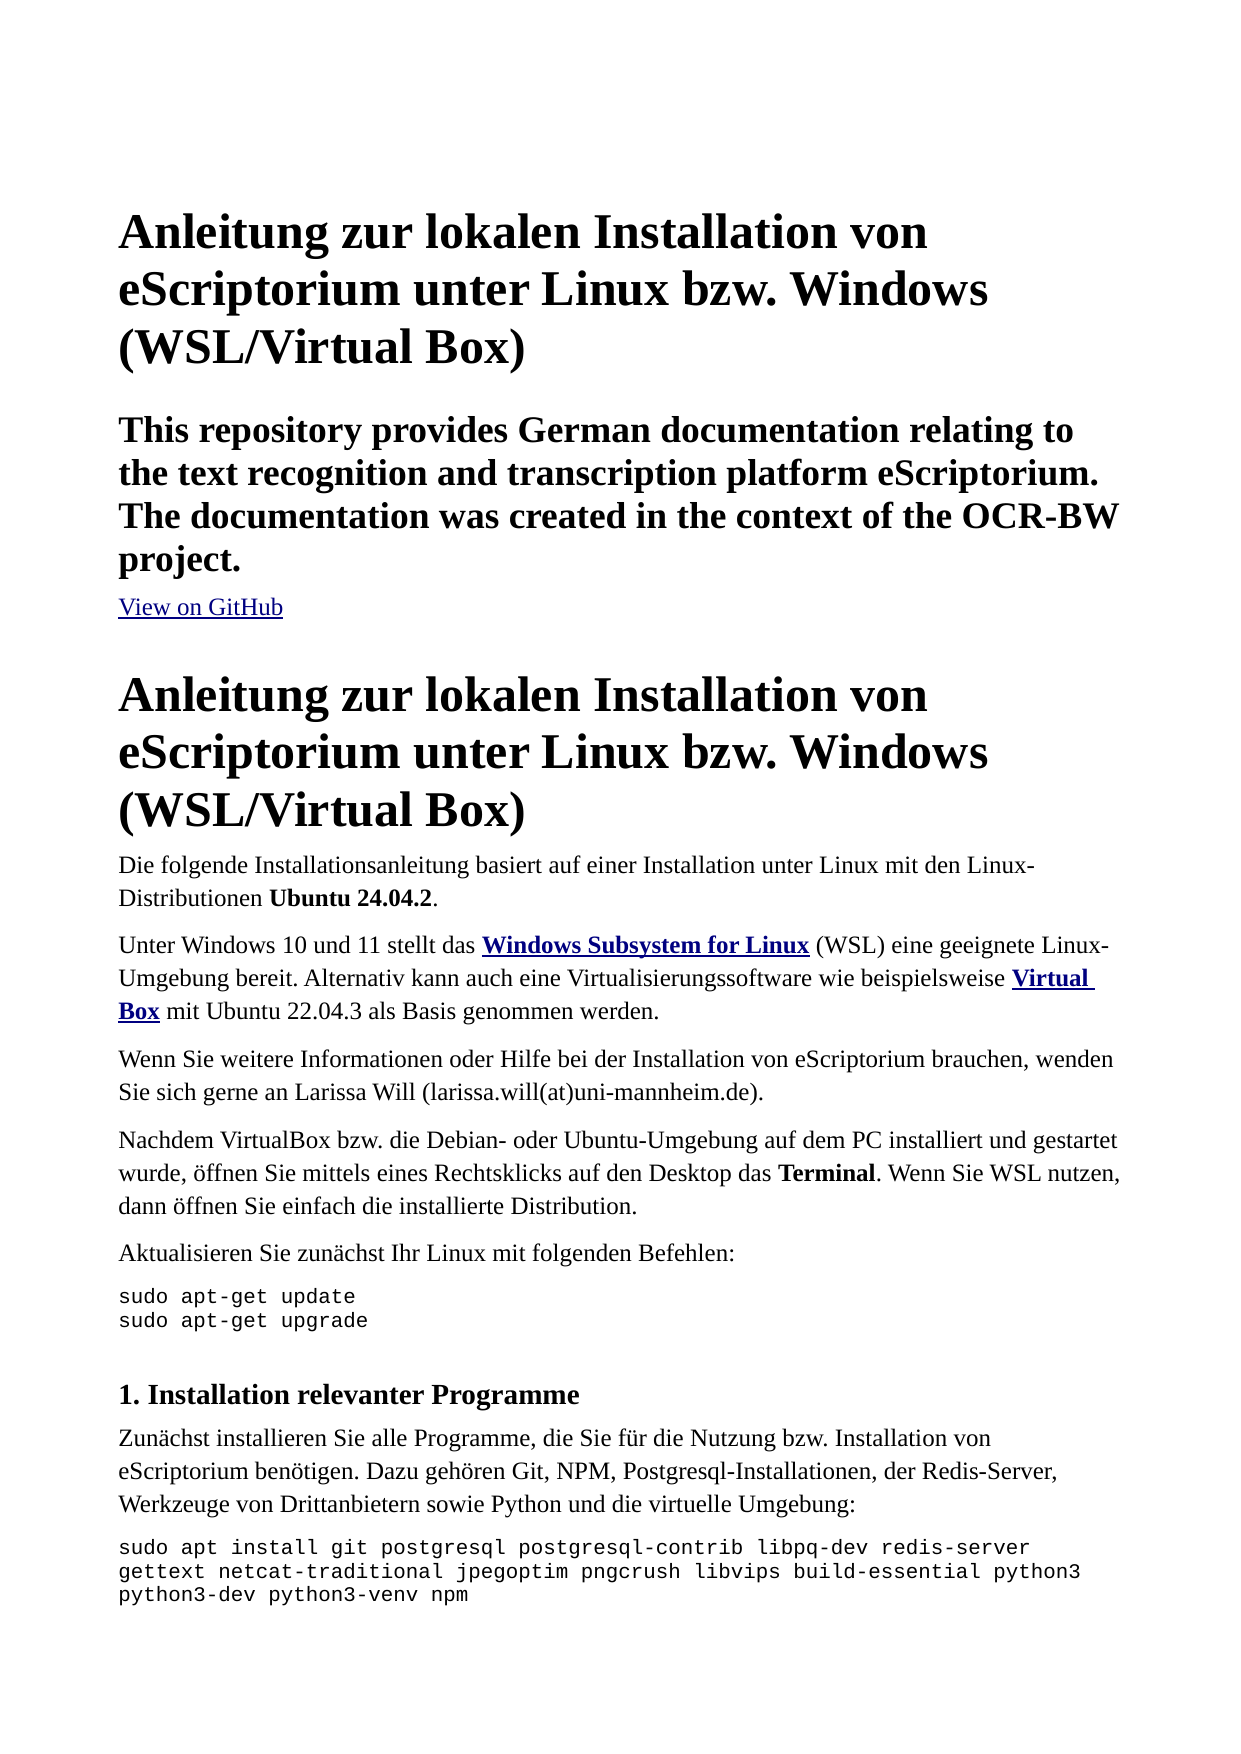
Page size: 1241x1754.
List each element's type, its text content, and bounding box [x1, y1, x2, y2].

subtitle This repository provides German documentation relating to the text recognition and transcription platform eScriptorium. The documentation was created in the context of the OCR-BW project. [118, 407, 1122, 580]
text sudo apt install git postgresql postgresql-contrib libpq-dev redis-server gettext netcat-traditional jpegoptim pngcrush libvips build-essential python3 python3-dev python3-venv npm [118, 1537, 1122, 1608]
text Aktualisieren Sie zunächst Ihr Linux mit folgenden Befehlen: [118, 1238, 1122, 1267]
text Zunächst installieren Sie alle Programme, die Sie für die Nutzung bzw. Installation von eScriptorium benötigen. Dazu gehören Git, NPM, Postgresql-Installationen, der Redis-Server, Werkzeuge von Drittanbietern sowie Python und die virtuelle Umgebung: [118, 1423, 1122, 1518]
text Nachdem VirtualBox bzw. die Debian- oder Ubuntu-Umgebung auf dem PC installiert und gestartet wurde, öffnen Sie mittels eines Rechtsklicks auf den Desktop das Terminal. Wenn Sie WSL nutzen, dann öffnen Sie einfach die installierte Distribution. [118, 1125, 1122, 1219]
text sudo apt-get upgrade [118, 1309, 1122, 1333]
subtitle Anleitung zur lokalen Installation von eScriptorium unter Linux bzw. Windows (WSL/Virtual Box) [118, 201, 1122, 374]
text View on GitHub [118, 592, 1122, 621]
text Wenn Sie weitere Informationen oder Hilfe bei der Installation von eScriptorium brauchen, wenden Sie sich gerne an Larissa Will (larissa.will(at)uni-mannheim.de). [118, 1044, 1122, 1106]
text sudo apt-get update [118, 1286, 1122, 1309]
subtitle 1. Installation relevanter Programme [118, 1377, 1122, 1411]
text Unter Windows 10 und 11 stellt das Windows Subsystem for Linux (WSL) eine geeignete Linux-Umgebung bereit. Alternativ kann auch eine Virtualisierungssoftware wie beispielsweise Virtual Box mit Ubuntu 22.04.3 als Basis genommen werden. [118, 930, 1122, 1025]
subtitle Anleitung zur lokalen Installation von eScriptorium unter Linux bzw. Windows (WSL/Virtual Box) [118, 665, 1122, 837]
text Die folgende Installationsanleitung basiert auf einer Installation unter Linux mit den Linux-Distributionen Ubuntu 24.04.2. [118, 850, 1122, 912]
